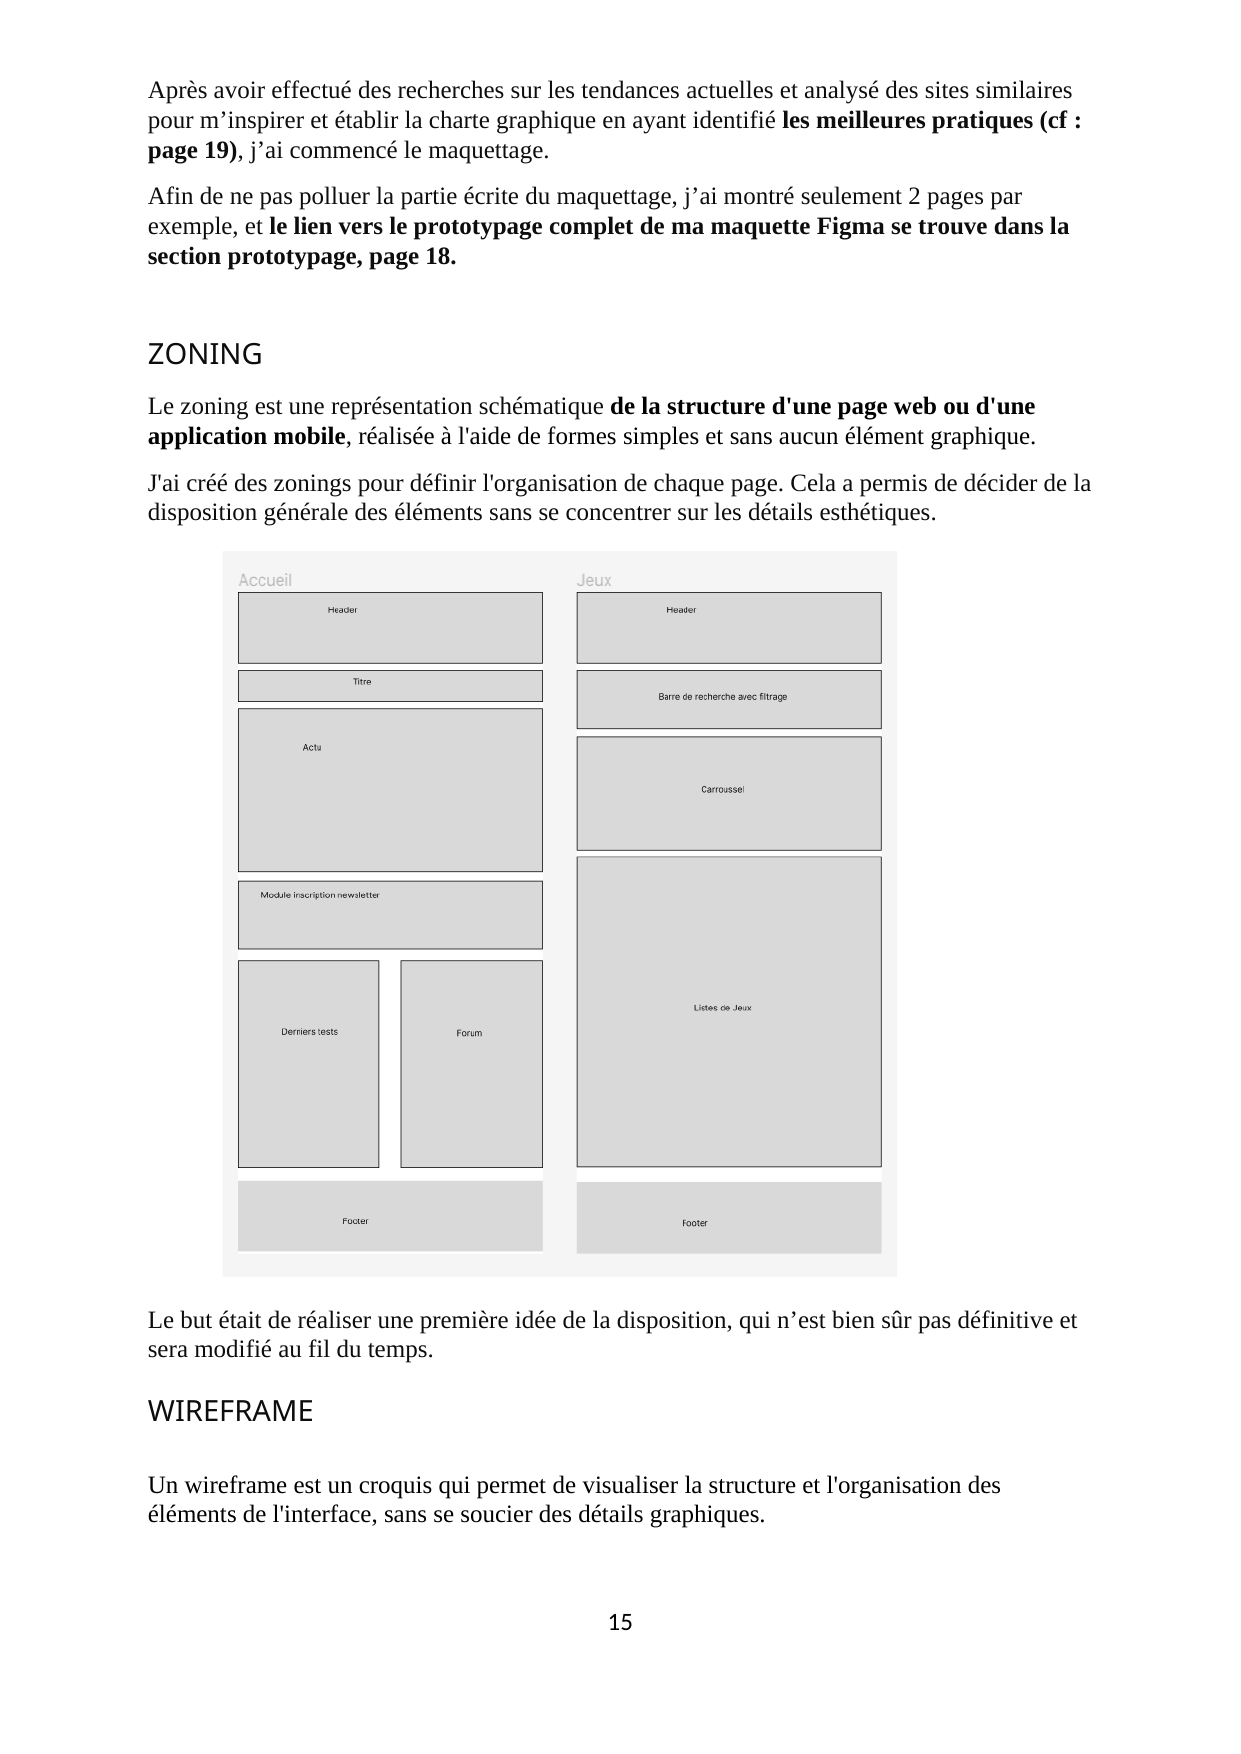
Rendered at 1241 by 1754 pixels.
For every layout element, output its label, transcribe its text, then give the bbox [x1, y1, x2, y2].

text Le zoning est une représentation schématique de la structure d'une page web ou d'une application mobile, réalisée à l'aide de formes simples et sans aucun élément graphique. [148, 391, 1093, 450]
text WIREFRAME [148, 1391, 1093, 1430]
text J'ai créé des zonings pour définir l'organisation de chaque page. Cela a permis de décider de la disposition générale des éléments sans se concentrer sur les détails esthétiques. [148, 468, 1093, 525]
text Un wireframe est un croquis qui permet de visualiser la structure et l'organisation des éléments de l'interface, sans se soucier des détails graphiques. [148, 1470, 1093, 1528]
text Après avoir effectué des recherches sur les tendances actuelles et analysé des sites similaires pour m’inspirer et établir la charte graphique en ayant identifié les meilleures pratiques (cf : page 19), j’ai commencé le maquettage. [148, 75, 1093, 163]
text Le but était de réaliser une première idée de la disposition, qui n’est bien sûr pas définitive et sera modifié au fil du temps. [148, 1305, 1093, 1391]
text Afin de ne pas polluer la partie écrite du maquettage, j’ai montré seulement 2 pages par exemple, et le lien vers le prototypage complet de ma maquette Figma se trouve dans la section prototypage, page 18. [148, 181, 1093, 270]
text ZONING [148, 333, 1093, 373]
